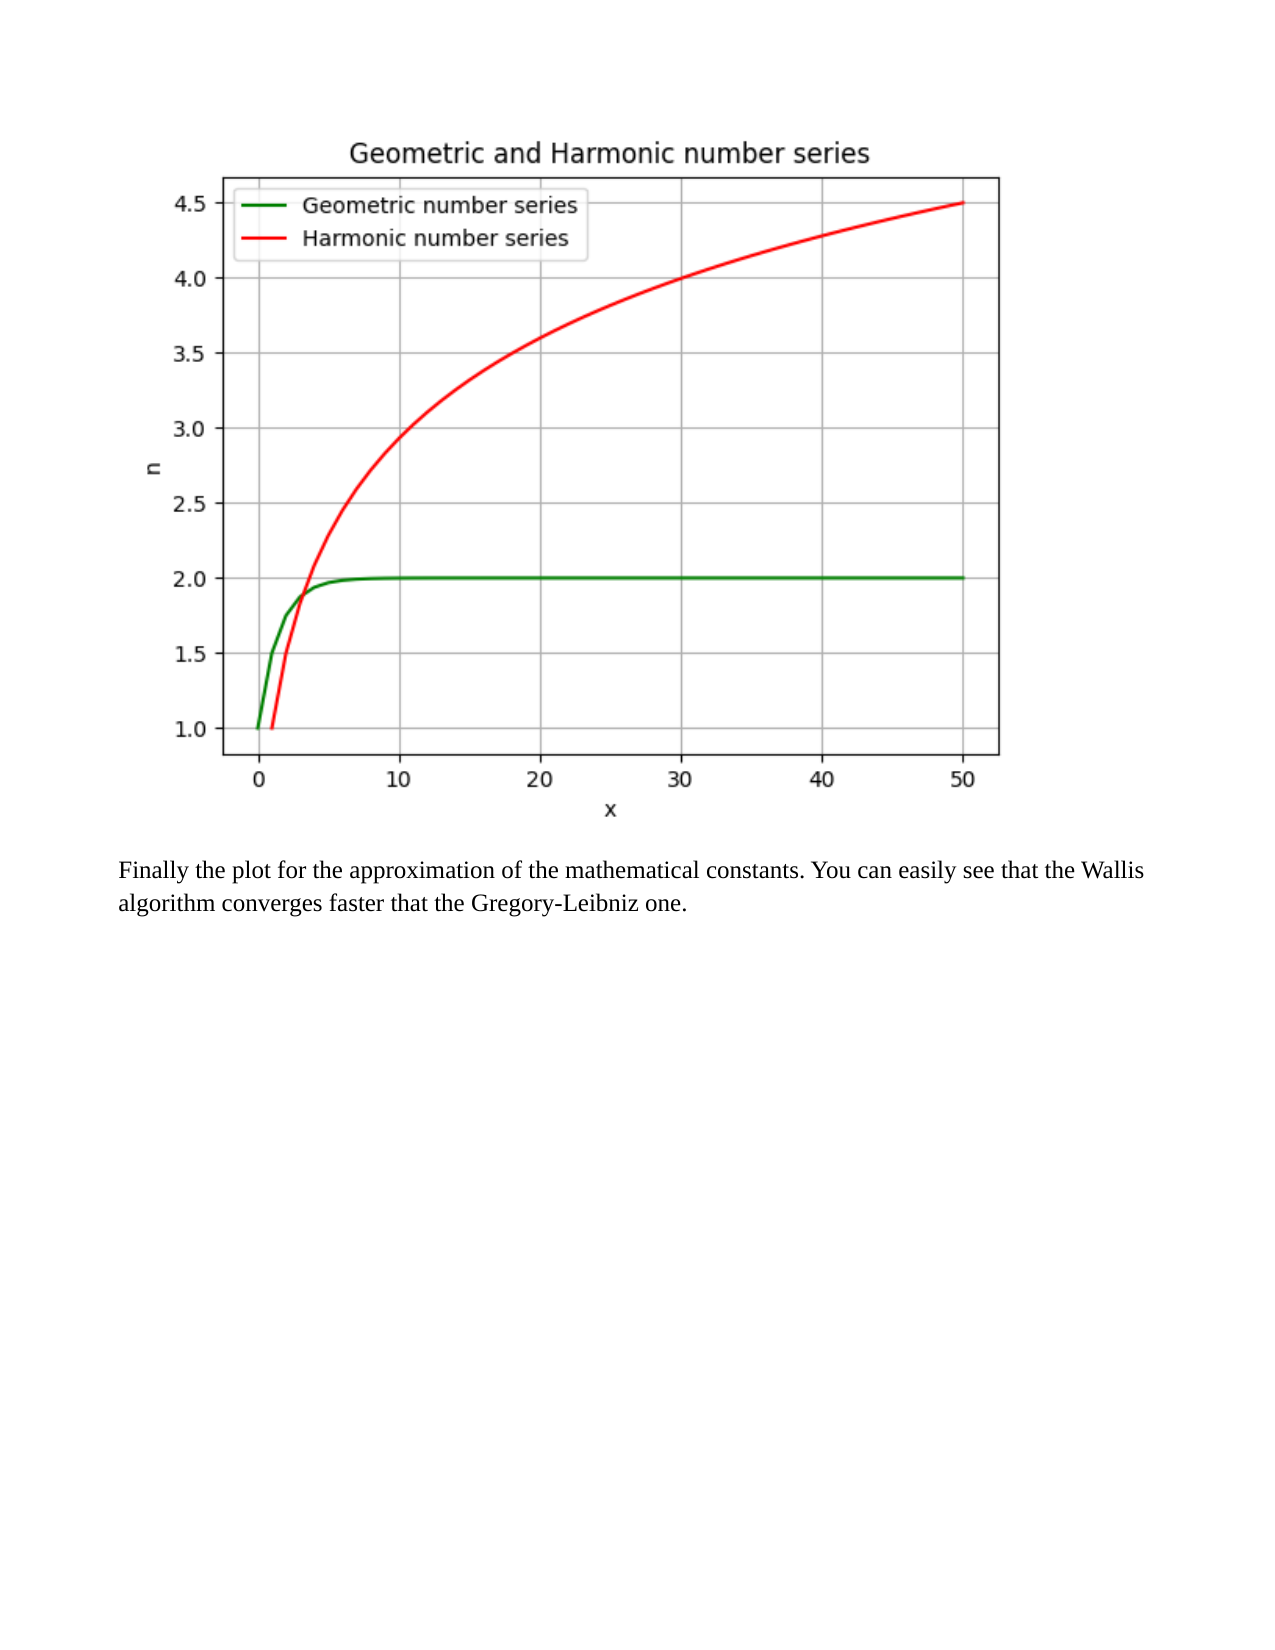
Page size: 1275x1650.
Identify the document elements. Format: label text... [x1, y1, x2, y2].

text Finally the plot for the approximation of the mathematical constants. You can easily see that the Wallis algorithm converges faster that the Gregory-Leibniz one. [118, 855, 1157, 917]
picture [118, 118, 1083, 831]
